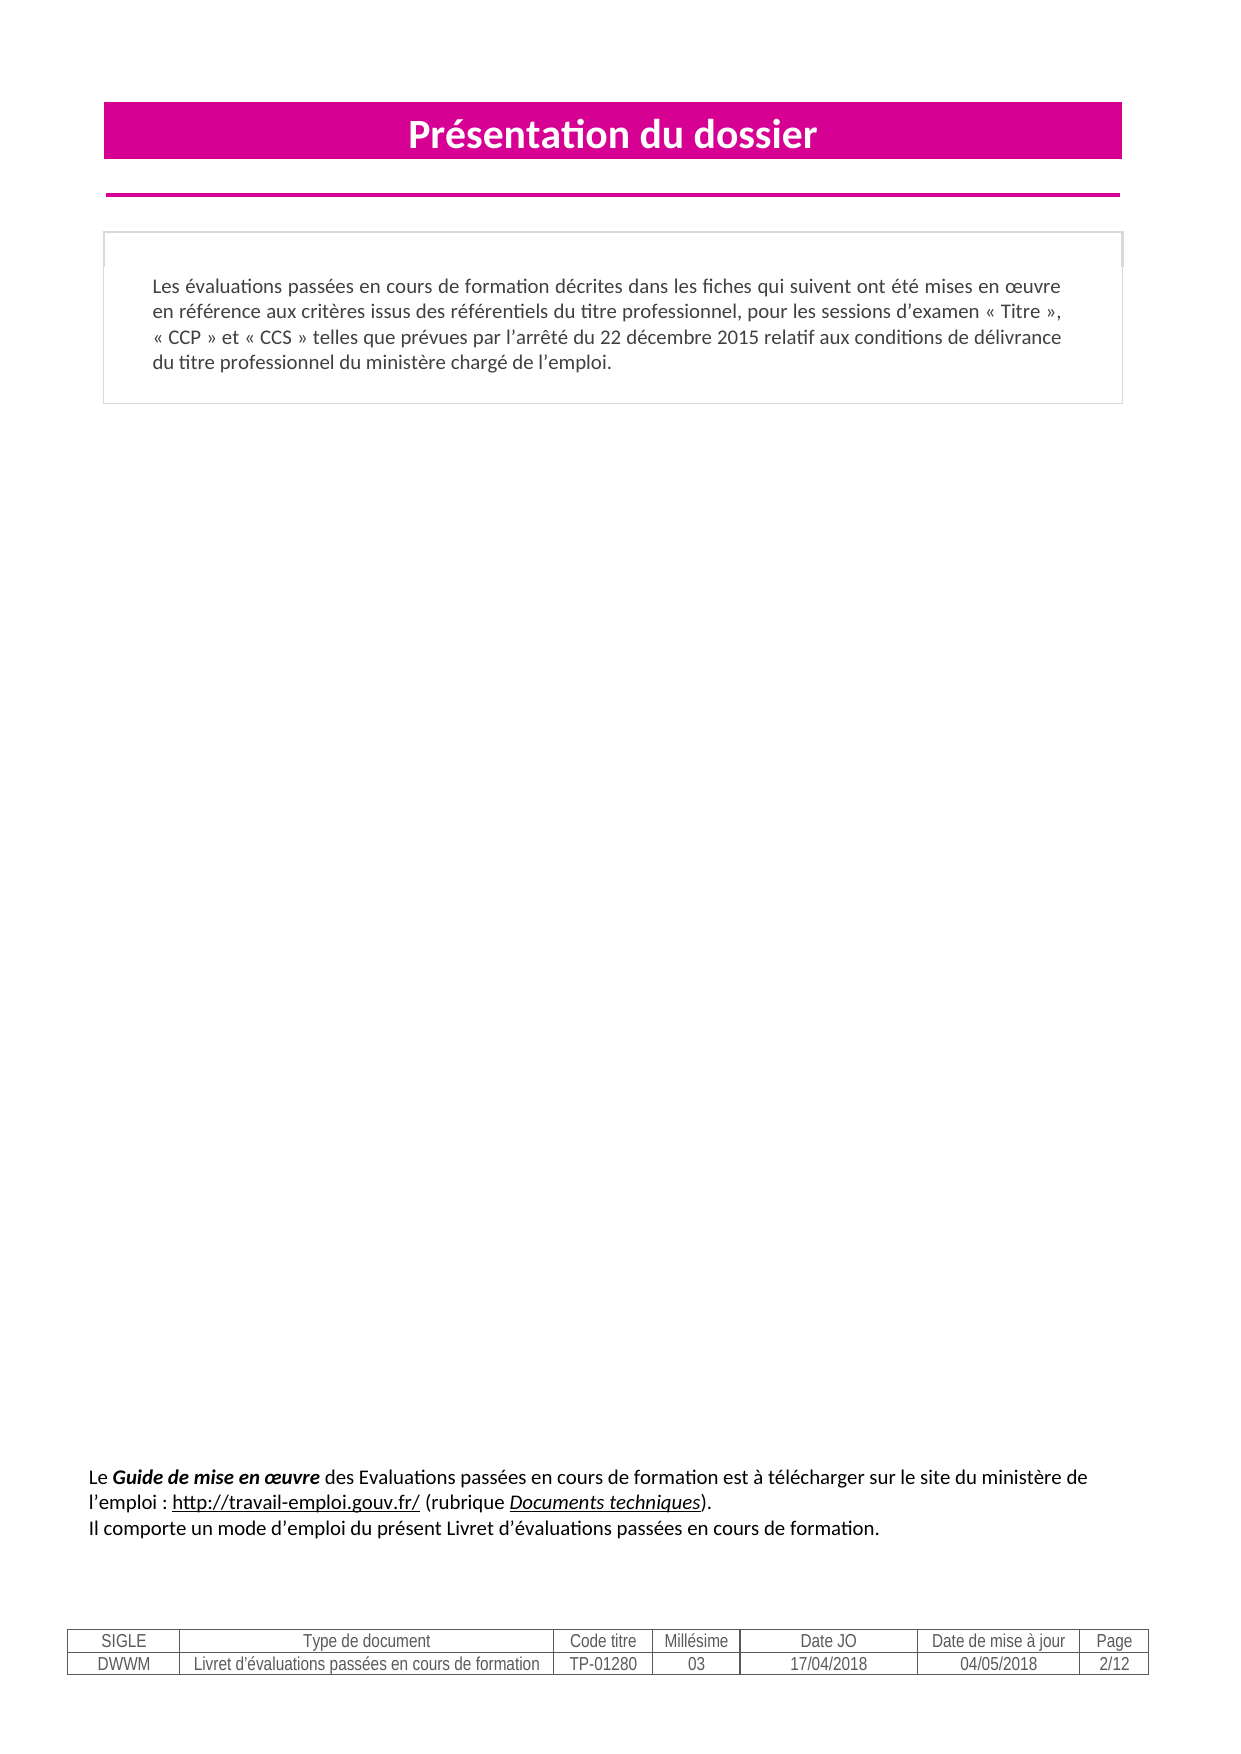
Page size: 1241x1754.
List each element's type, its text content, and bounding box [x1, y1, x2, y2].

text Le Guide de mise en œuvre des Evaluations passées en cours de formation est à télécharger sur le site du ministère de l’emploi : http://travail-emploi.gouv.fr/ (rubrique Documents techniques). [89, 1464, 1128, 1515]
table_cell [104, 193, 1122, 231]
text Il comporte un mode d’emploi du présent Livret d’évaluations passées en cours de formation. [89, 1515, 1128, 1540]
table_header Présentation du dossier [104, 102, 1122, 159]
table_cell Les évaluations passées en cours de formation décrites dans les fiches qui suivent ont été mises en œuvre en référence aux critères issus des référentiels du titre professionnel, pour les sessions d’examen « Titre », « CCP » et « CCS » telles que prévues par l’arrêté du 22 décembre 2015 relatif aux conditions de délivrance du titre professionnel du ministère chargé de l’emploi. [104, 267, 1122, 403]
table_cell [104, 159, 1122, 193]
table_cell [105, 233, 1121, 267]
